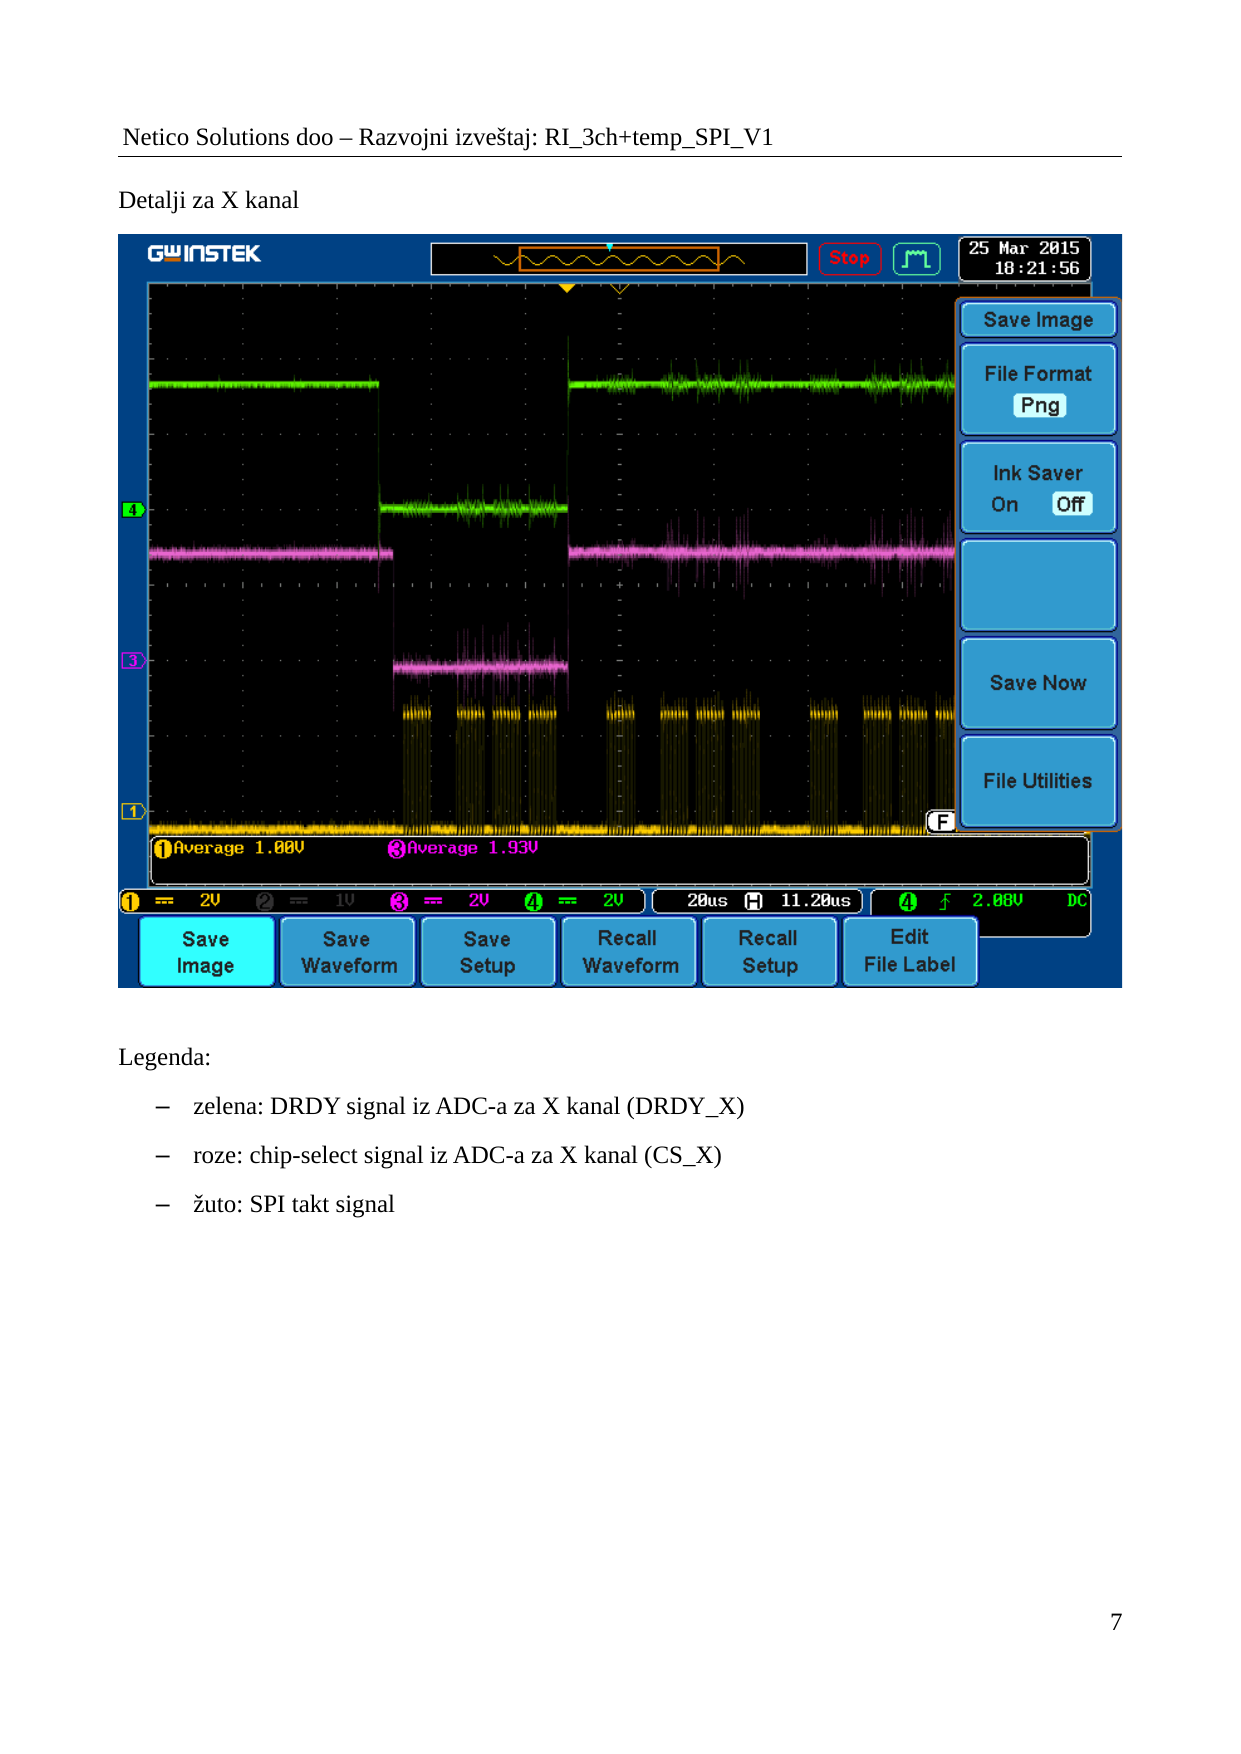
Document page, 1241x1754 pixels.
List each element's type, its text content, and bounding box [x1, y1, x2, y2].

subtitle zelena: DRDY signal iz ADC-a za X kanal (DRDY_X) [156, 1091, 1122, 1120]
subtitle žuto: SPI takt signal [156, 1189, 1122, 1218]
picture [118, 234, 1123, 988]
subtitle Detalji za X kanal [118, 185, 1122, 214]
subtitle Legenda: [118, 1042, 1122, 1071]
subtitle roze: chip-select signal iz ADC-a za X kanal (CS_X) [156, 1140, 1122, 1169]
